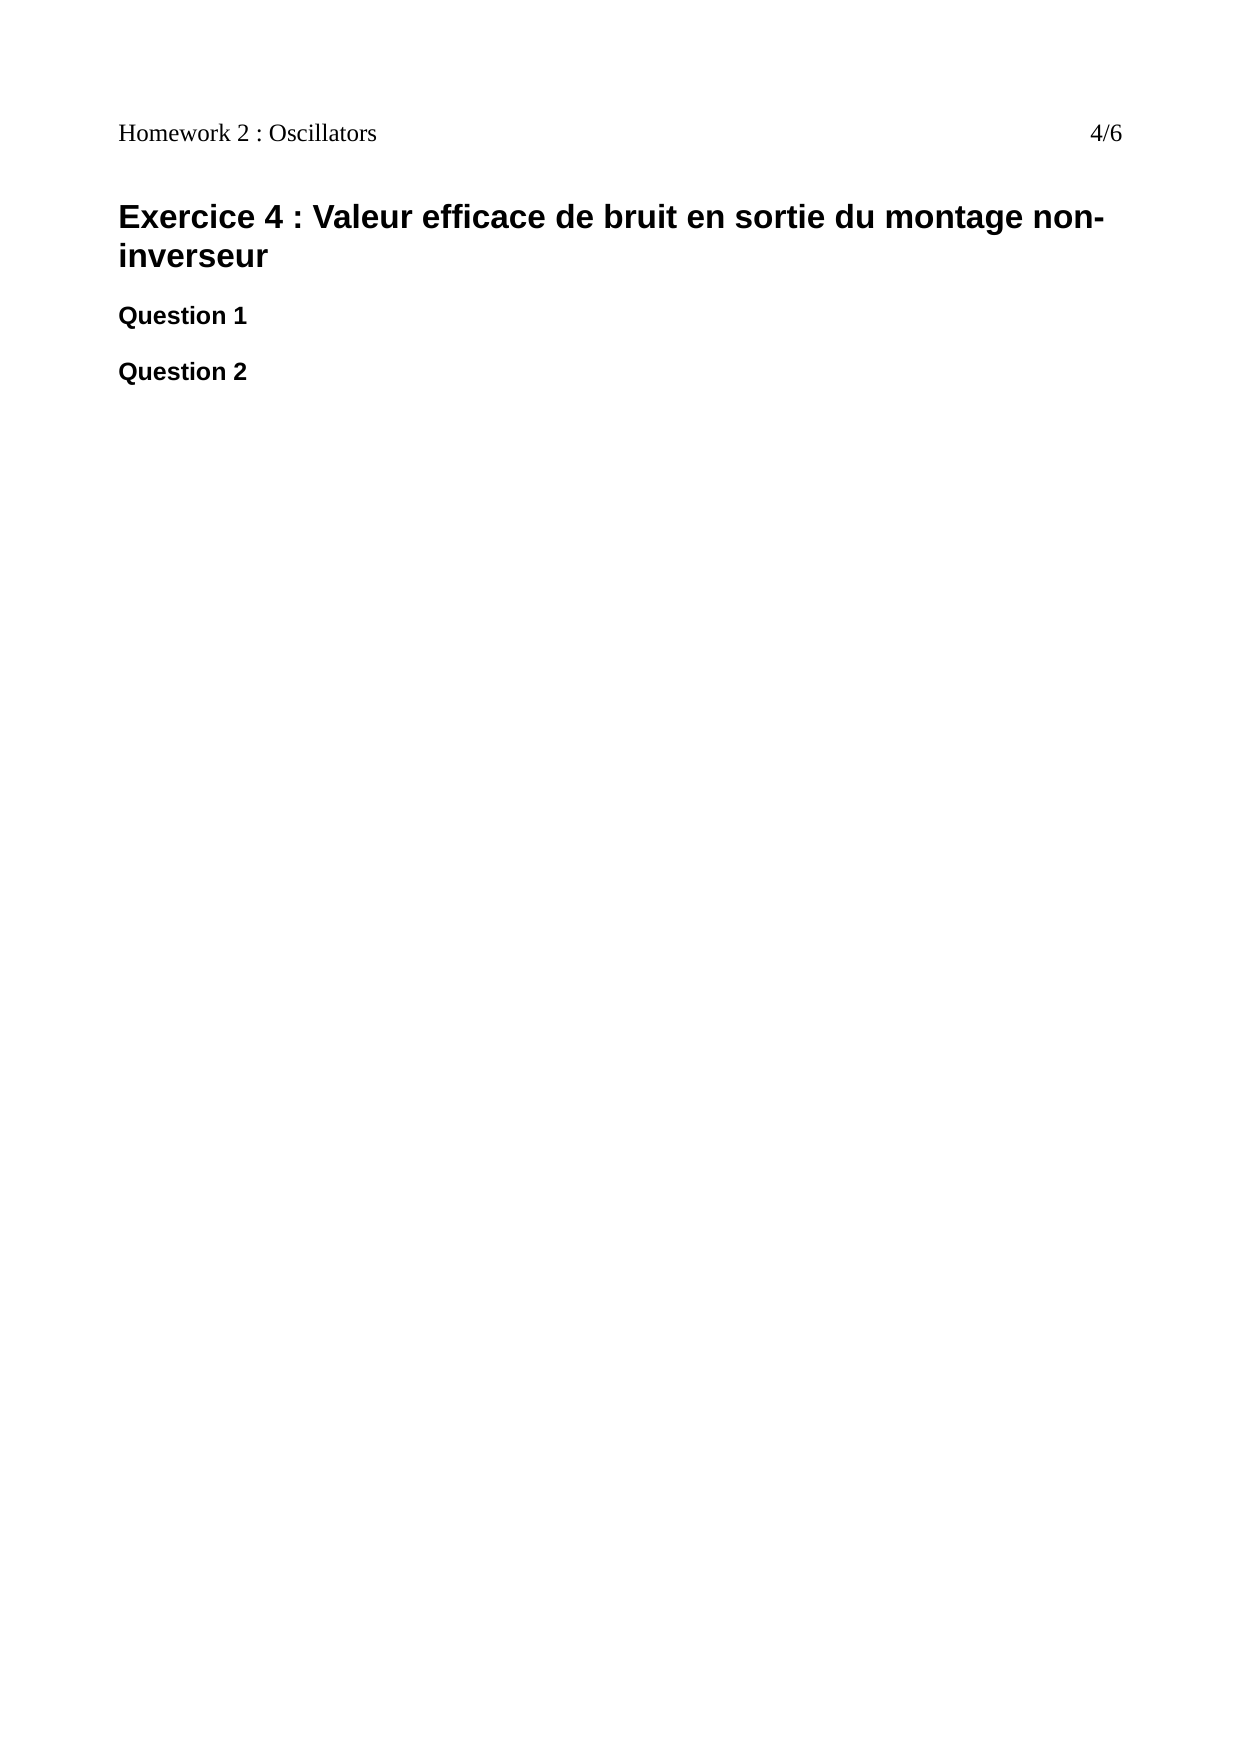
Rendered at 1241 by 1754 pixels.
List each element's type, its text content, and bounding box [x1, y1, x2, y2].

subtitle Exercice 4 : Valeur efficace de bruit en sortie du montage non-inverseur [118, 197, 1122, 274]
subtitle Question 2 [118, 357, 1122, 386]
subtitle Question 1 [118, 301, 1122, 330]
